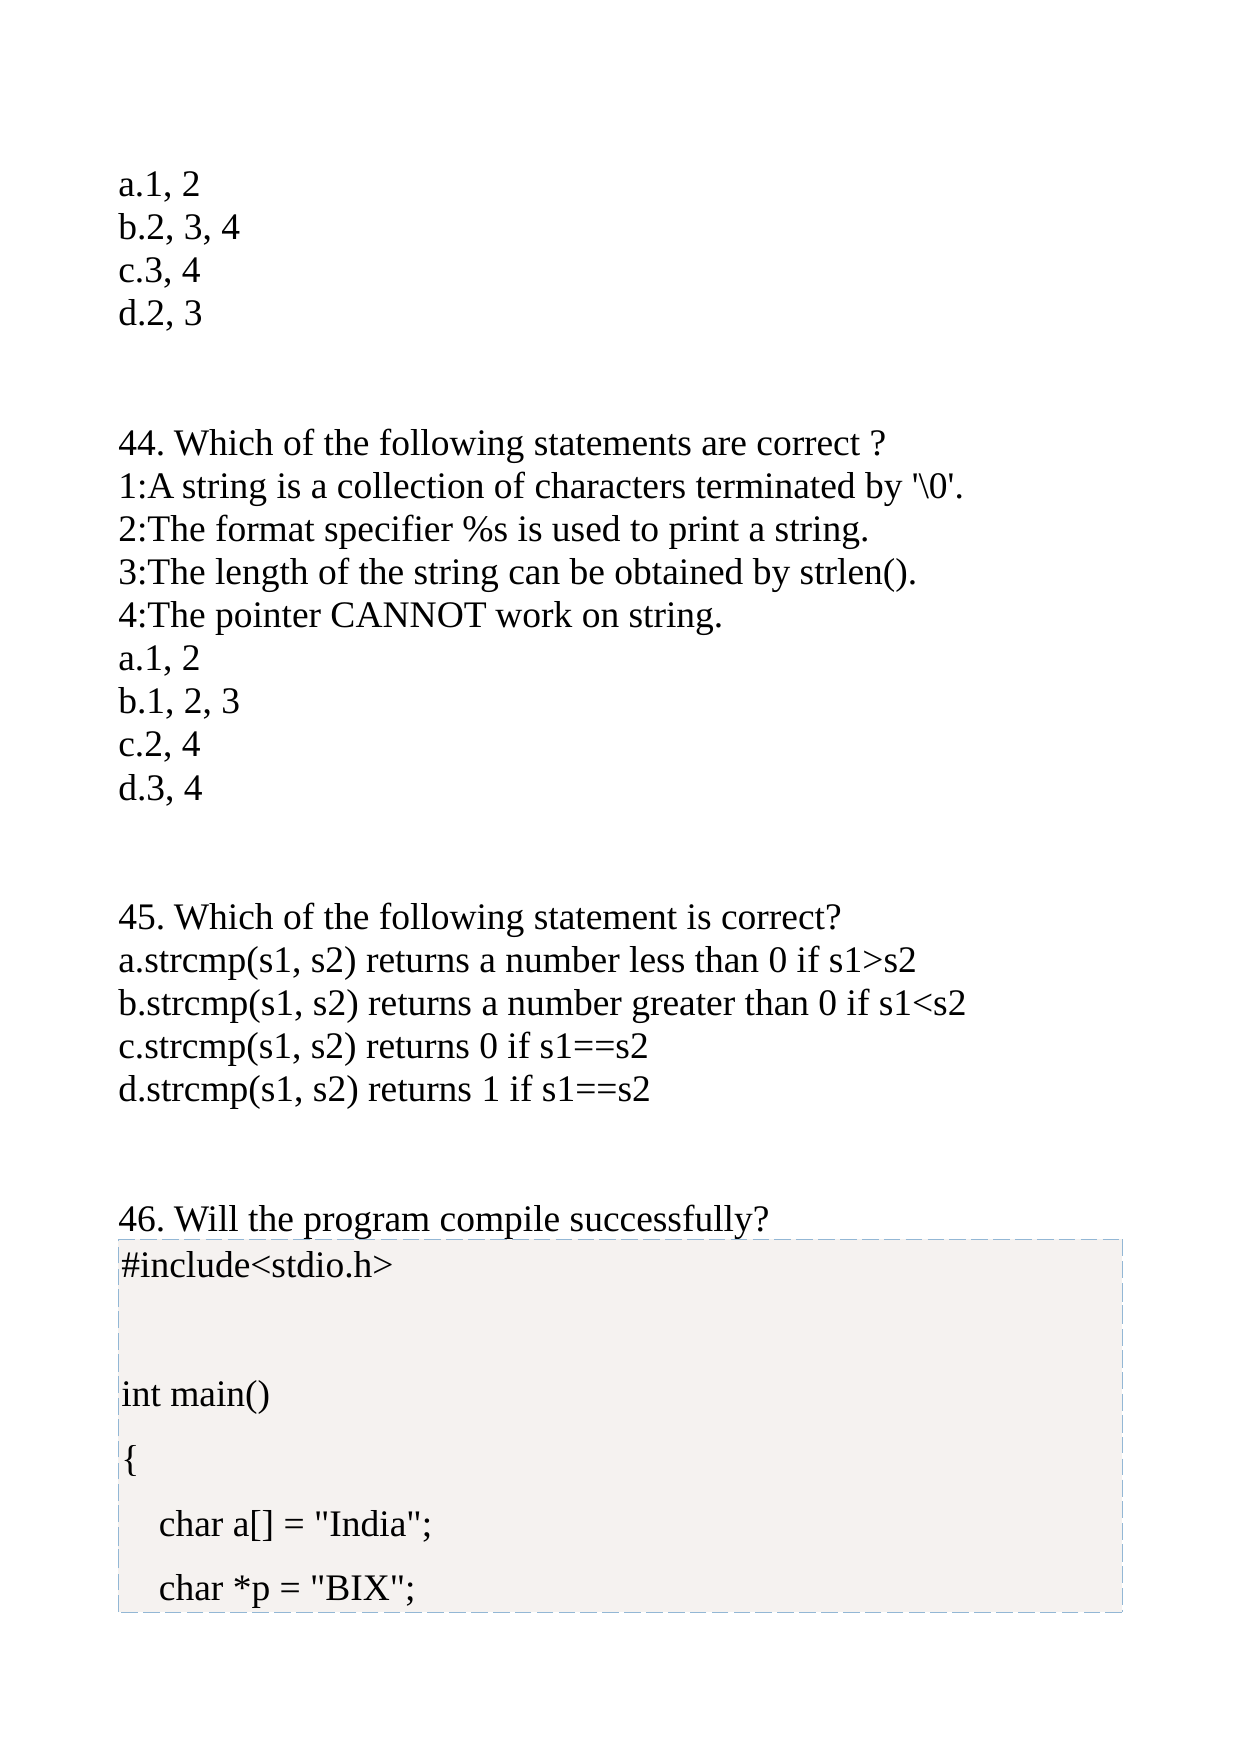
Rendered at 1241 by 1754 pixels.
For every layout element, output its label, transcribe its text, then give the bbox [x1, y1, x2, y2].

text a.1, 2 [118, 161, 1122, 204]
text int main() [118, 1369, 1122, 1415]
text 4:The pointer CANNOT work on string. [118, 592, 1122, 636]
text #include<stdio.h> [118, 1239, 1122, 1286]
text b.1, 2, 3 [118, 679, 1122, 722]
text c.3, 4 [118, 247, 1122, 291]
text 1:A string is a collection of characters terminated by '\0'. [118, 463, 1122, 506]
text 45. Which of the following statement is correct? [118, 894, 1122, 937]
text c.2, 4 [118, 722, 1122, 765]
text 2:The format specifier %s is used to print a string. [118, 506, 1122, 549]
text { [118, 1433, 1122, 1479]
text b.strcmp(s1, s2) returns a number greater than 0 if s1<s2 [118, 981, 1122, 1024]
text b.2, 3, 4 [118, 204, 1122, 247]
text d.strcmp(s1, s2) returns 1 if s1==s2 [118, 1067, 1122, 1110]
text 46. Will the program compile successfully? [118, 1196, 1122, 1239]
text 3:The length of the string can be obtained by strlen(). [118, 549, 1122, 592]
text 44. Which of the following statements are correct ? [118, 420, 1122, 463]
text char a[] = "India"; [118, 1498, 1122, 1544]
text d.2, 3 [118, 291, 1122, 334]
text char *p = "BIX"; [118, 1563, 1122, 1612]
text d.3, 4 [118, 765, 1122, 808]
text c.strcmp(s1, s2) returns 0 if s1==s2 [118, 1024, 1122, 1067]
text a.strcmp(s1, s2) returns a number less than 0 if s1>s2 [118, 937, 1122, 981]
text a.1, 2 [118, 636, 1122, 679]
